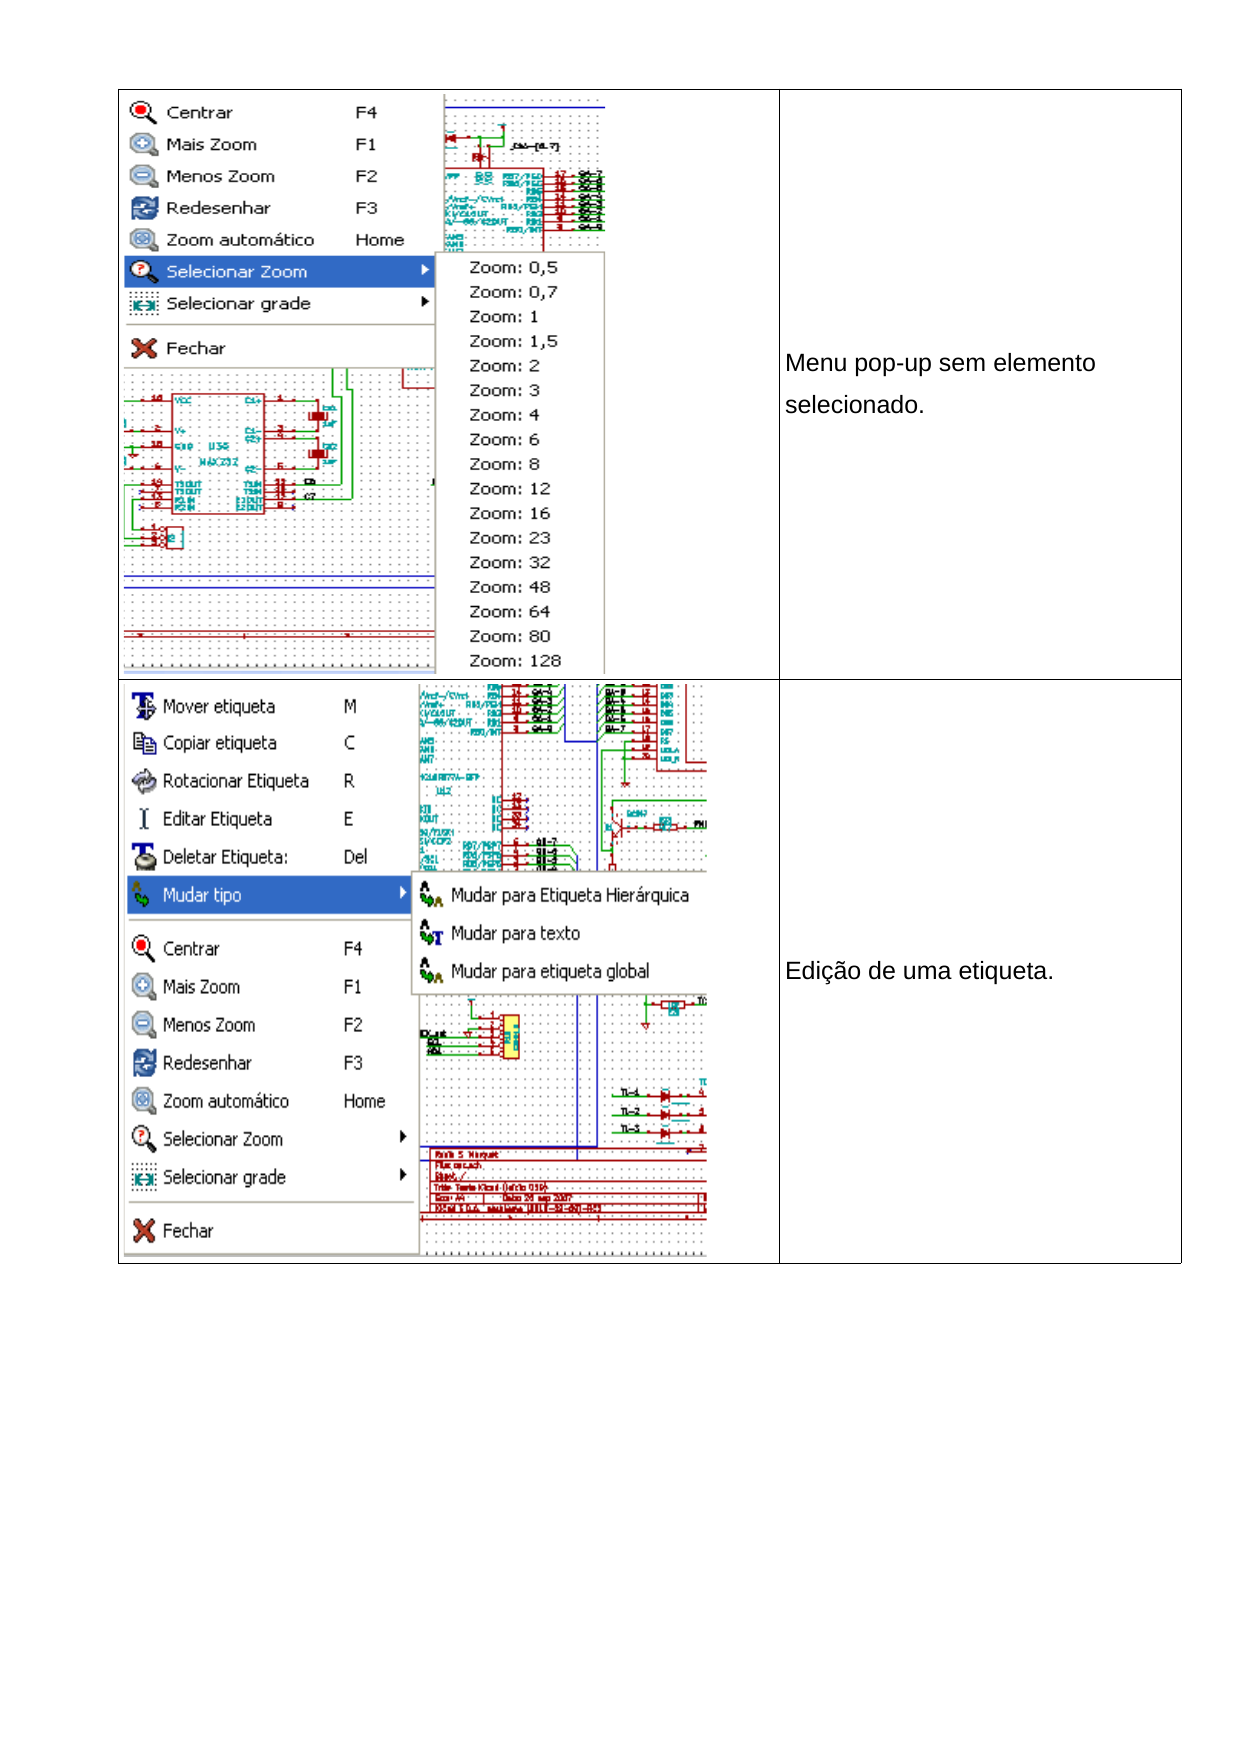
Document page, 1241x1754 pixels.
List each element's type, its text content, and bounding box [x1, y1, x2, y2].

table_header Menu pop-up sem elemento selecionado. [780, 90, 1181, 679]
picture [123, 684, 707, 1257]
table_header [119, 90, 779, 679]
table_cell Edição de uma etiqueta. [780, 680, 1181, 1262]
table_cell [119, 680, 779, 1262]
picture [123, 94, 605, 674]
